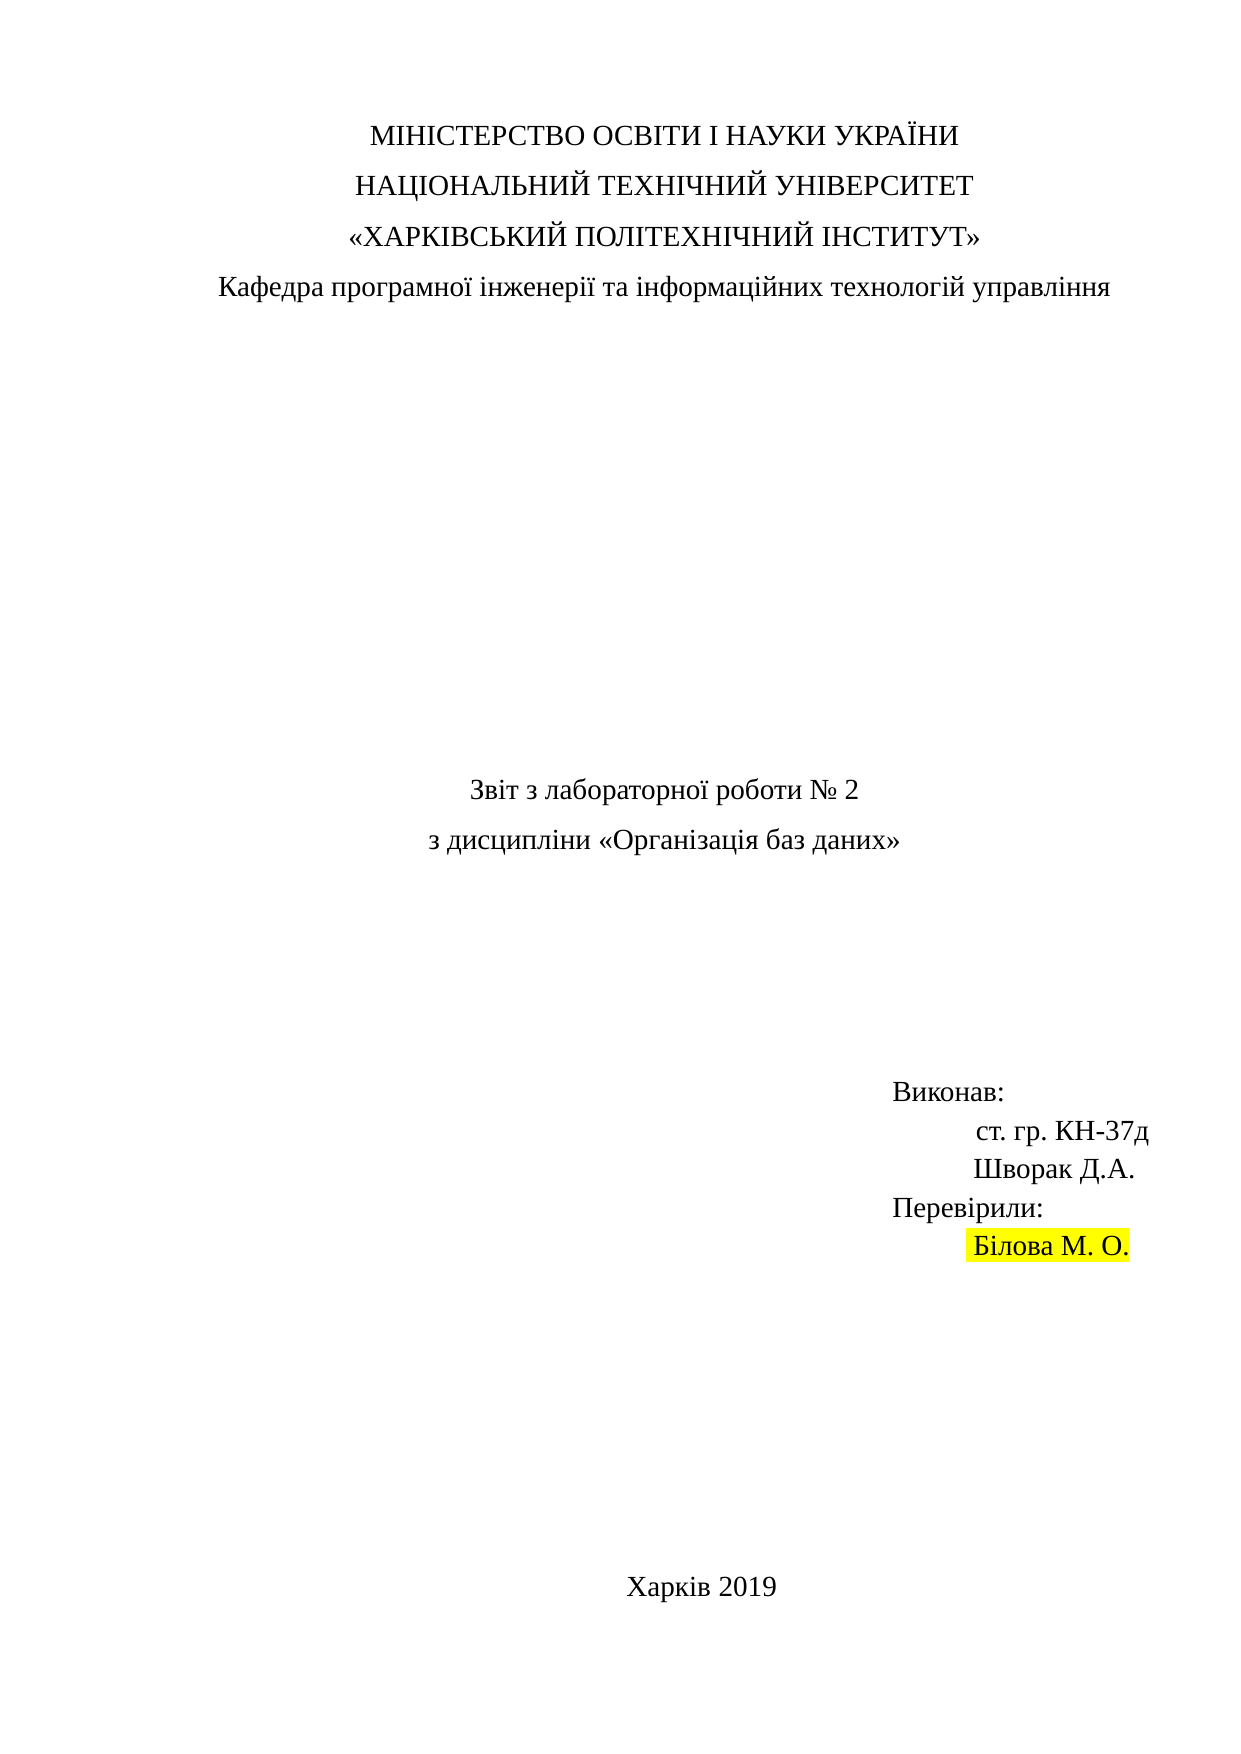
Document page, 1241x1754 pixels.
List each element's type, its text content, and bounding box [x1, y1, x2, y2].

text «ХАРКІВСЬКИЙ ПОЛІТЕХНІЧНИЙ ІНСТИТУТ» [177, 219, 1152, 252]
text Білова М. О. [915, 1228, 1152, 1262]
text Кафедра програмної інженерії та інформаційних технологій управління [177, 269, 1152, 303]
text Перевірили: [841, 1190, 1152, 1223]
text з дисципліни «Організація баз даних» [177, 822, 1152, 856]
text НАЦІОНАЛЬНИЙ ТЕХНІЧНИЙ УНІВЕРСИТЕТ [177, 168, 1152, 202]
text ст. гр. КН-37д [915, 1113, 1152, 1146]
text Харків 2019 [177, 1569, 1152, 1602]
text МІНІСТЕРСТВО ОСВІТИ І НАУКИ УКРАЇНИ [177, 118, 1152, 152]
text Звіт з лабораторної роботи № 2 [177, 772, 1152, 806]
text Виконав: [841, 1074, 1152, 1108]
text Шворак Д.А. [914, 1151, 1152, 1185]
